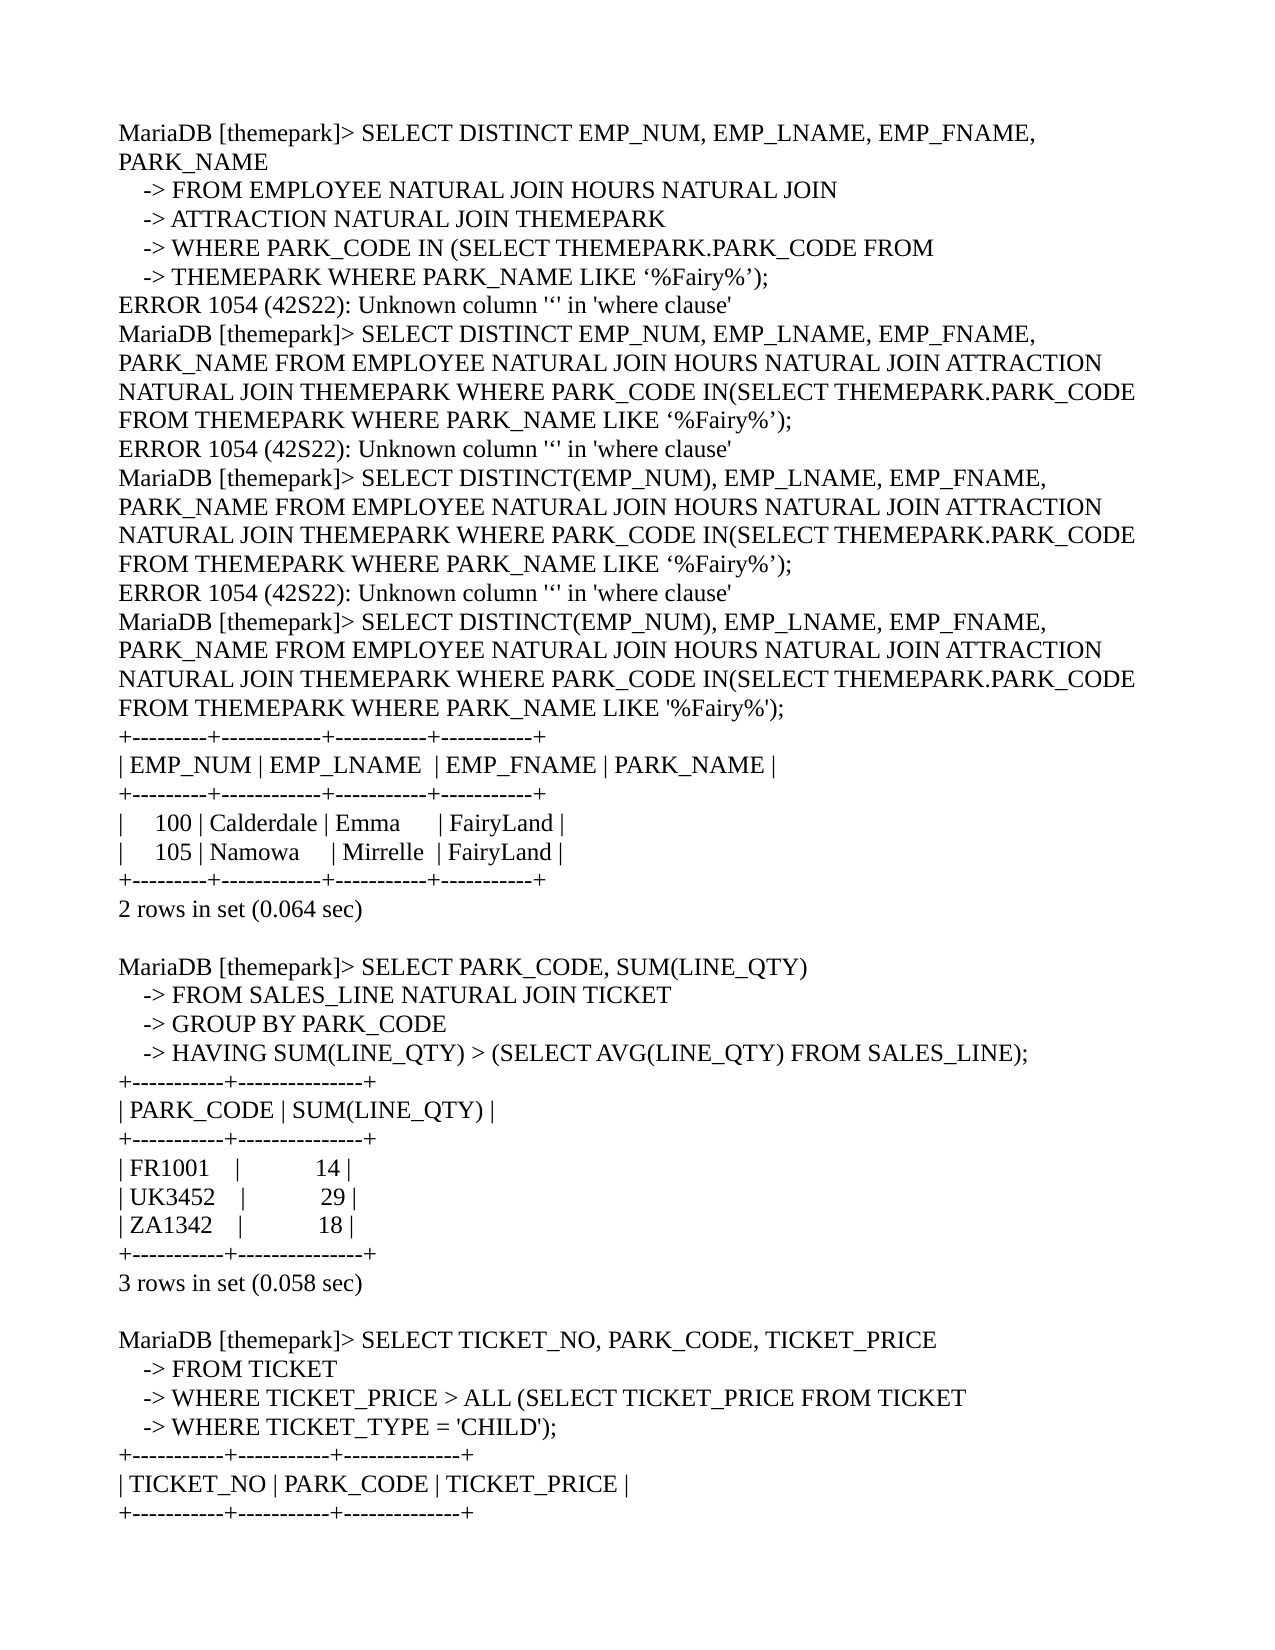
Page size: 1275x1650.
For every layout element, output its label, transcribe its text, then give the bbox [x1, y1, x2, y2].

text -> WHERE TICKET_TYPE = 'CHILD'); [118, 1412, 1157, 1441]
text +-----------+-----------+--------------+ [118, 1441, 1157, 1469]
text ERROR 1054 (42S22): Unknown column '‘' in 'where clause' [118, 434, 1157, 463]
text +-----------+---------------+ [118, 1239, 1157, 1268]
text MariaDB [themepark]> SELECT PARK_CODE, SUM(LINE_QTY) [118, 952, 1157, 981]
text +---------+------------+-----------+-----------+ [118, 779, 1157, 808]
text MariaDB [themepark]> SELECT DISTINCT EMP_NUM, EMP_LNAME, EMP_FNAME, PARK_NAME FROM EMPLOYEE NATURAL JOIN HOURS NATURAL JOIN ATTRACTION NATURAL JOIN THEMEPARK WHERE PARK_CODE IN(SELECT THEMEPARK.PARK_CODE FROM THEMEPARK WHERE PARK_NAME LIKE ‘%Fairy%’); [118, 319, 1157, 434]
text -> FROM TICKET [118, 1354, 1157, 1383]
text -> FROM EMPLOYEE NATURAL JOIN HOURS NATURAL JOIN [118, 176, 1157, 204]
text MariaDB [themepark]> SELECT TICKET_NO, PARK_CODE, TICKET_PRICE [118, 1326, 1157, 1354]
text | PARK_CODE | SUM(LINE_QTY) | [118, 1096, 1157, 1124]
text -> WHERE PARK_CODE IN (SELECT THEMEPARK.PARK_CODE FROM [118, 233, 1157, 262]
text -> FROM SALES_LINE NATURAL JOIN TICKET [118, 981, 1157, 1009]
text ERROR 1054 (42S22): Unknown column '‘' in 'where clause' [118, 291, 1157, 319]
text +-----------+---------------+ [118, 1067, 1157, 1096]
text | 105 | Namowa | Mirrelle | FairyLand | [118, 837, 1157, 866]
text MariaDB [themepark]> SELECT DISTINCT EMP_NUM, EMP_LNAME, EMP_FNAME, PARK_NAME [118, 118, 1157, 176]
text -> ATTRACTION NATURAL JOIN THEMEPARK [118, 204, 1157, 233]
text +-----------+-----------+--------------+ [118, 1498, 1157, 1527]
text | 100 | Calderdale | Emma | FairyLand | [118, 808, 1157, 837]
text +---------+------------+-----------+-----------+ [118, 722, 1157, 751]
text -> GROUP BY PARK_CODE [118, 1009, 1157, 1038]
text +---------+------------+-----------+-----------+ [118, 866, 1157, 894]
text -> HAVING SUM(LINE_QTY) > (SELECT AVG(LINE_QTY) FROM SALES_LINE); [118, 1038, 1157, 1067]
text ERROR 1054 (42S22): Unknown column '‘' in 'where clause' [118, 578, 1157, 607]
text | ZA1342 | 18 | [118, 1211, 1157, 1239]
text | UK3452 | 29 | [118, 1182, 1157, 1211]
text +-----------+---------------+ [118, 1124, 1157, 1153]
text 3 rows in set (0.058 sec) [118, 1268, 1157, 1297]
text MariaDB [themepark]> SELECT DISTINCT(EMP_NUM), EMP_LNAME, EMP_FNAME, PARK_NAME FROM EMPLOYEE NATURAL JOIN HOURS NATURAL JOIN ATTRACTION NATURAL JOIN THEMEPARK WHERE PARK_CODE IN(SELECT THEMEPARK.PARK_CODE FROM THEMEPARK WHERE PARK_NAME LIKE '%Fairy%'); [118, 607, 1157, 722]
text -> WHERE TICKET_PRICE > ALL (SELECT TICKET_PRICE FROM TICKET [118, 1383, 1157, 1412]
text MariaDB [themepark]> SELECT DISTINCT(EMP_NUM), EMP_LNAME, EMP_FNAME, PARK_NAME FROM EMPLOYEE NATURAL JOIN HOURS NATURAL JOIN ATTRACTION NATURAL JOIN THEMEPARK WHERE PARK_CODE IN(SELECT THEMEPARK.PARK_CODE FROM THEMEPARK WHERE PARK_NAME LIKE ‘%Fairy%’); [118, 463, 1157, 578]
text -> THEMEPARK WHERE PARK_NAME LIKE ‘%Fairy%’); [118, 262, 1157, 291]
text | EMP_NUM | EMP_LNAME | EMP_FNAME | PARK_NAME | [118, 751, 1157, 779]
text 2 rows in set (0.064 sec) [118, 894, 1157, 923]
text | TICKET_NO | PARK_CODE | TICKET_PRICE | [118, 1469, 1157, 1498]
text | FR1001 | 14 | [118, 1153, 1157, 1182]
